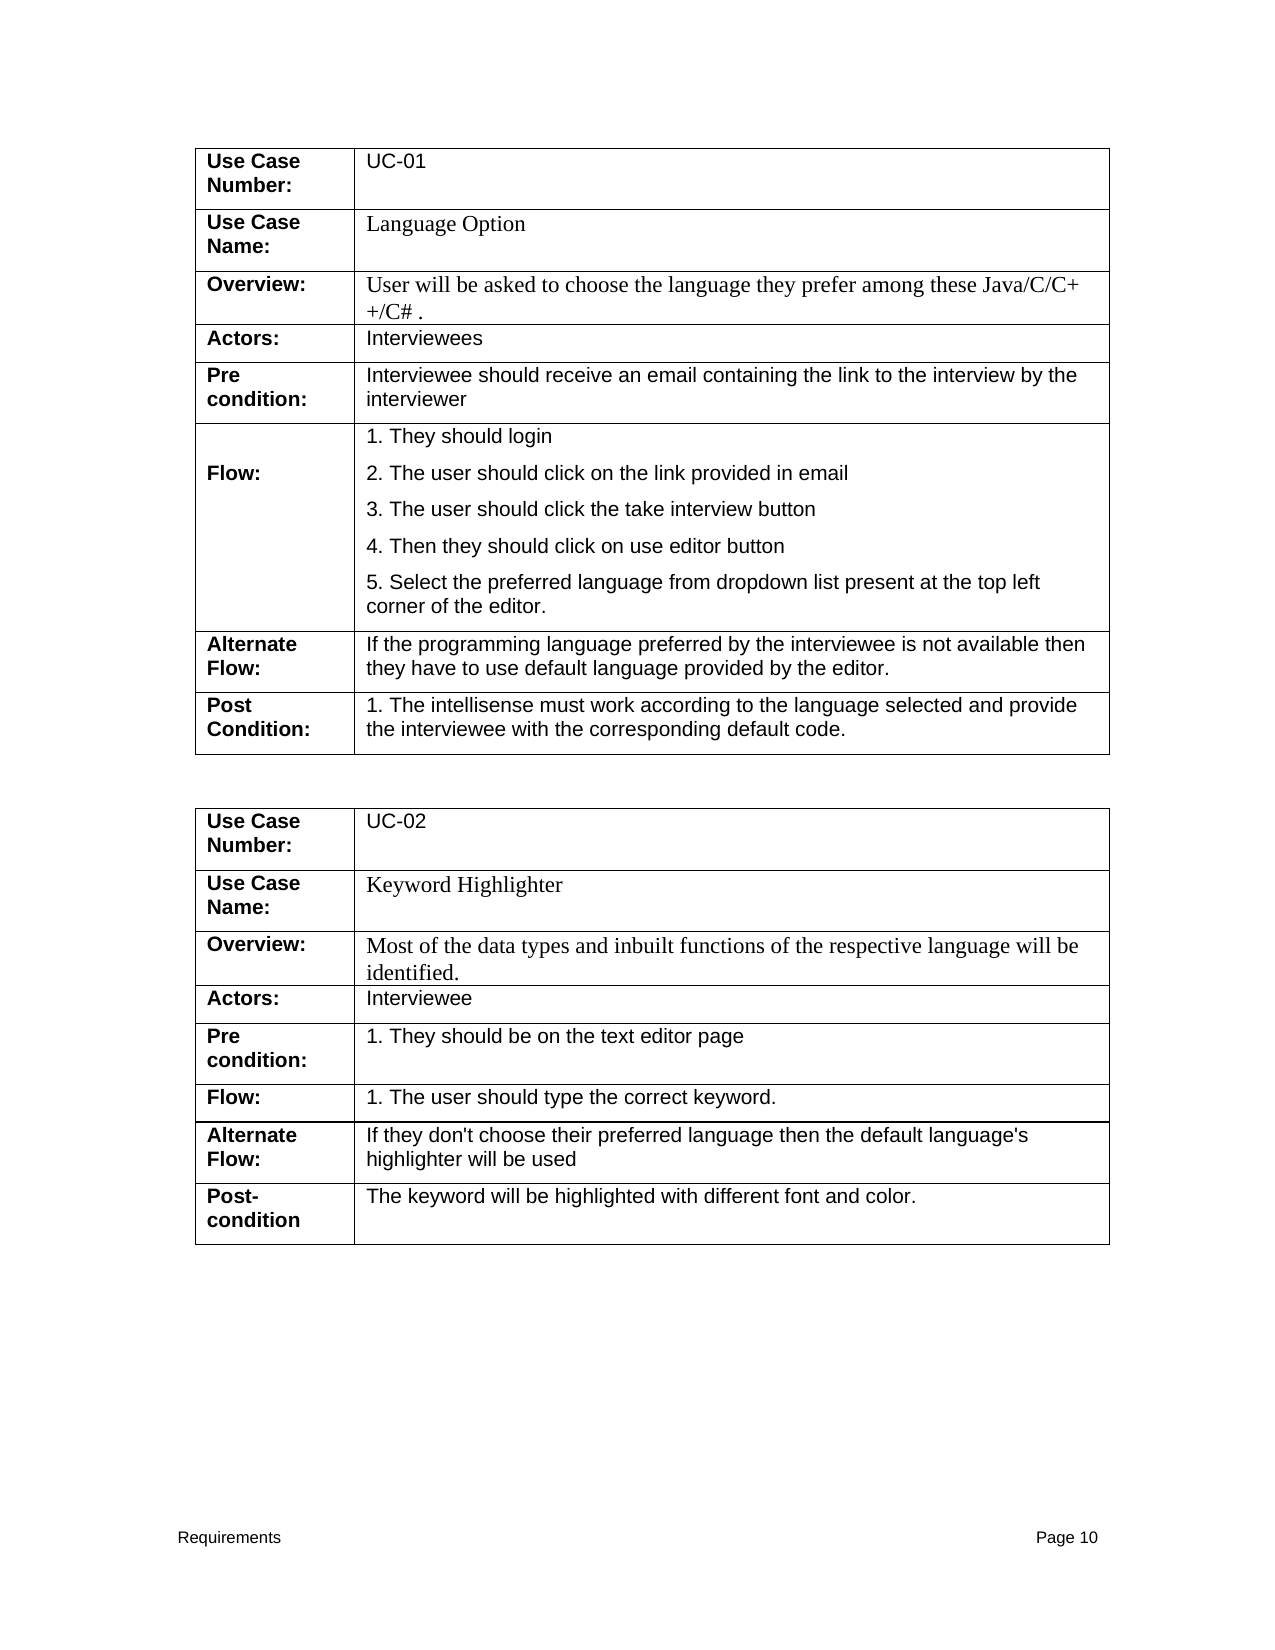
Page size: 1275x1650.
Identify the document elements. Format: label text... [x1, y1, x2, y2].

table_cell 1. The user should type the correct keyword. [355, 1085, 1109, 1121]
table_cell Pre condition: [196, 363, 354, 423]
table_cell Alternate Flow: [196, 1123, 354, 1183]
table_cell Keyword Highlighter [355, 871, 1109, 931]
table_cell Interviewee should receive an email containing the link to the interview by the interviewer [355, 363, 1109, 423]
table_cell Flow: [196, 1085, 354, 1121]
table_cell Pre condition: [196, 1024, 354, 1084]
table_cell Actors: [196, 325, 354, 362]
table_cell Overview: [196, 932, 354, 985]
table_cell 1. The intellisense must work according to the language selected and provide the interviewee with the corresponding default code. [355, 693, 1109, 753]
table_cell Most of the data types and inbuilt functions of the respective language will be identified. [355, 932, 1109, 985]
table_cell 1. They should login 2. The user should click on the link provided in email 3. The user should click the take interview button 4. Then they should click on use editor button 5. Select the preferred language from dropdown list present at the top left corner of the editor. [355, 424, 1109, 631]
table_cell If the programming language preferred by the interviewee is not available then they have to use default language provided by the editor. [355, 632, 1109, 692]
table_cell Use Case Name: [196, 210, 354, 271]
table_cell Post-condition [196, 1184, 354, 1244]
table_cell Language Option [355, 210, 1109, 271]
table_cell Interviewee [355, 986, 1109, 1022]
table_cell User will be asked to choose the language they prefer among these Java/C/C++/C# . [355, 272, 1109, 324]
table_cell Interviewees [355, 325, 1109, 362]
table_cell Alternate Flow: [196, 632, 354, 692]
table_cell The keyword will be highlighted with different font and color. [355, 1184, 1109, 1244]
table_cell Overview: [196, 272, 354, 324]
table_cell Post Condition: [196, 693, 354, 753]
table_cell If they don't choose their preferred language then the default language's highlighter will be used [355, 1123, 1109, 1183]
table_cell 1. They should be on the text editor page [355, 1024, 1109, 1084]
table_cell Use Case Name: [196, 871, 354, 931]
table_header UC-01 [355, 149, 1109, 209]
table_header Use Case Number: [196, 149, 354, 209]
table_header UC-02 [355, 809, 1109, 870]
table_cell Actors: [196, 986, 354, 1022]
table_cell Flow: [196, 424, 354, 631]
table_header Use Case Number: [196, 809, 354, 870]
